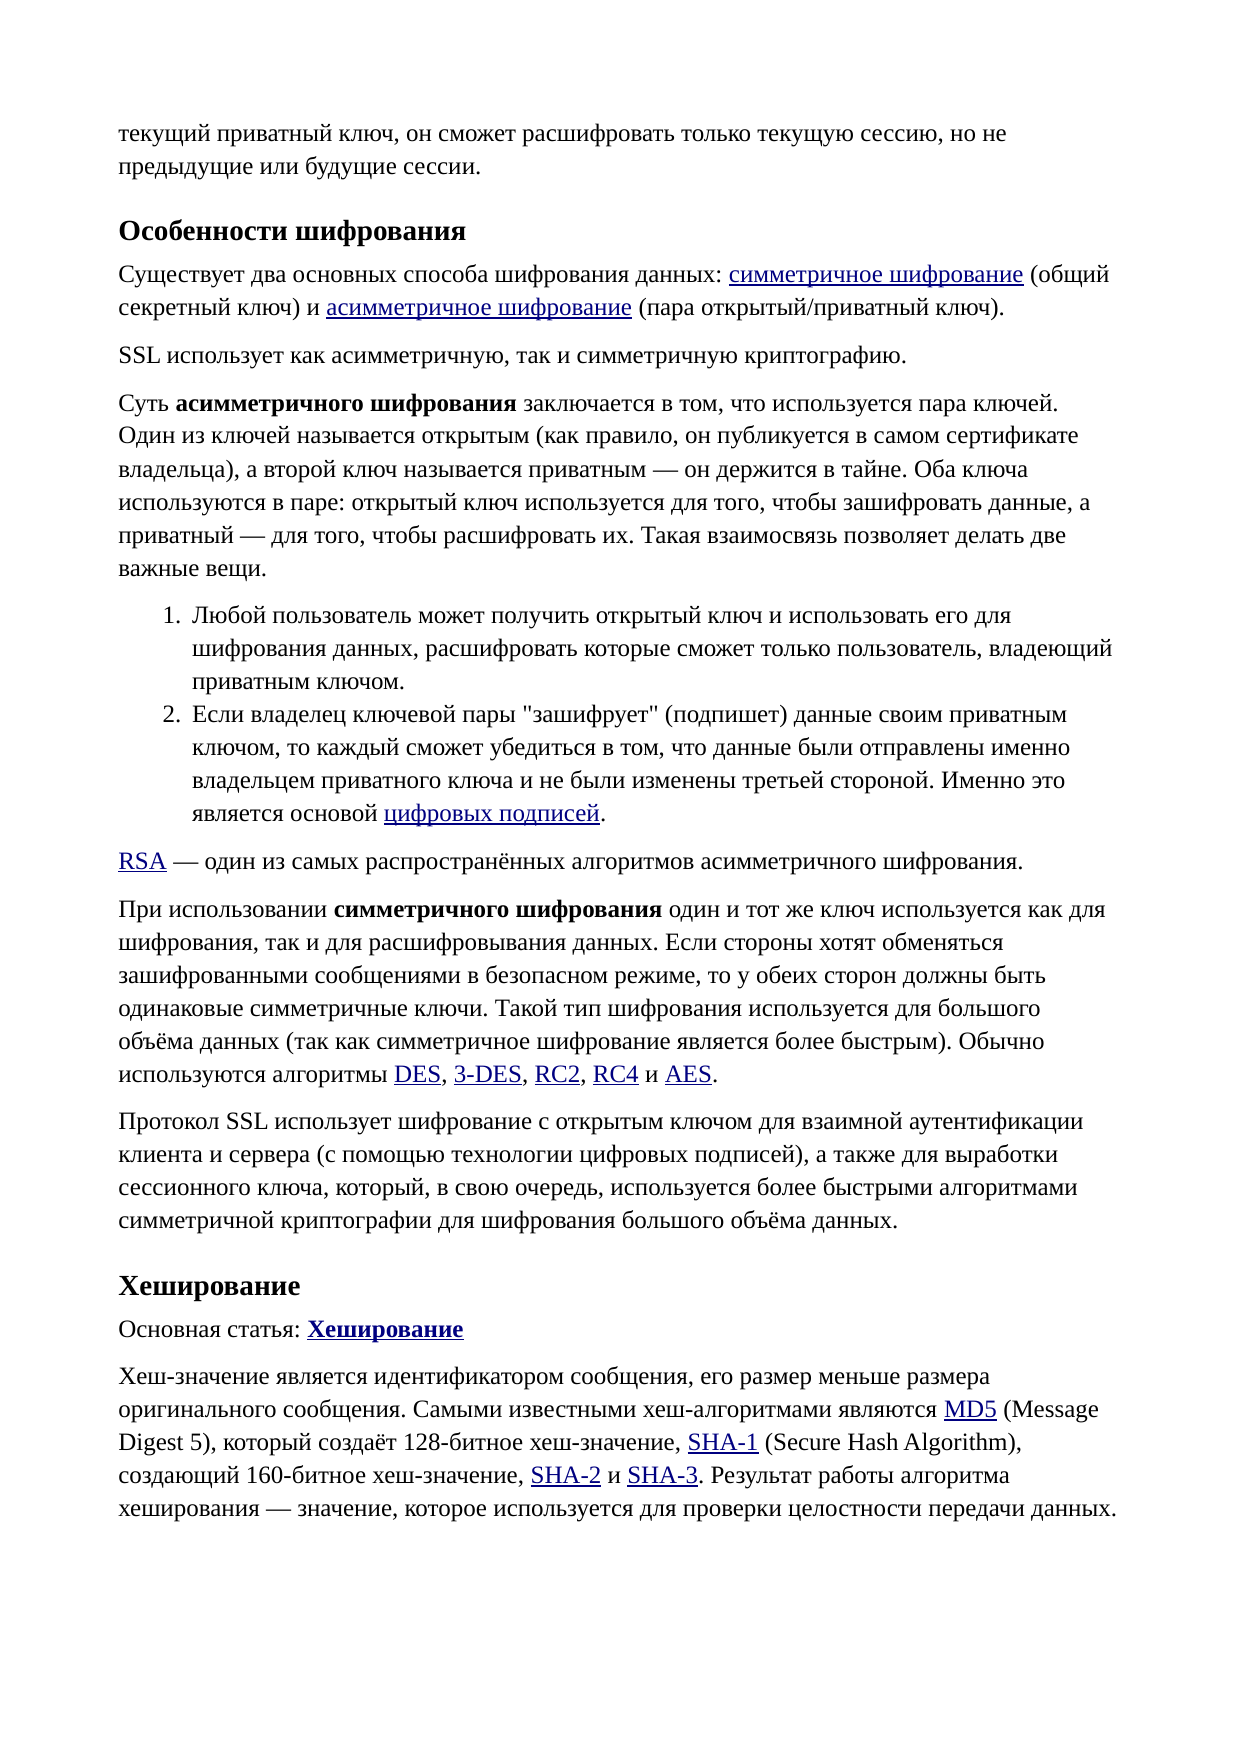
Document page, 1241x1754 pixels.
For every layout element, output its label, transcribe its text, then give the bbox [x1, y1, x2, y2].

text Протокол SSL использует шифрование с открытым ключом для взаимной аутентификации клиента и сервера (с помощью технологии цифровых подписей), а также для выработки сессионного ключа, который, в свою очередь, используется более быстрыми алгоритмами симметричной криптографии для шифрования большого объёма данных. [118, 1106, 1122, 1234]
text При использовании симметричного шифрования один и тот же ключ используется как для шифрования, так и для расшифровывания данных. Если стороны хотят обменяться зашифрованными сообщениями в безопасном режиме, то у обеих сторон должны быть одинаковые симметричные ключи. Такой тип шифрования используется для большого объёма данных (так как симметричное шифрование является более быстрым). Обычно используются алгоритмы DES, 3-DES, RC2, RC4 и AES. [118, 894, 1122, 1087]
list Если владелец ключевой пары "зашифрует" (подпишет) данные своим приватным ключом, то каждый сможет убедиться в том, что данные были отправлены именно владельцем приватного ключа и не были изменены третьей стороной. Именно это является основой цифровых подписей. [162, 699, 1122, 827]
list Любой пользователь может получить открытый ключ и использовать его для шифрования данных, расшифровать которые сможет только пользователь, владеющий приватным ключом. [162, 600, 1122, 695]
text текущий приватный ключ, он сможет расшифровать только текущую сессию, но не предыдущие или будущие сессии. [118, 118, 1122, 180]
text SSL использует как асимметричную, так и симметричную криптографию. [118, 340, 1122, 369]
text Существует два основных способа шифрования данных: симметричное шифрование (общий секретный ключ) и асимметричное шифрование (пара открытый/приватный ключ). [118, 259, 1122, 321]
text Основная статья: Хеширование [118, 1314, 1122, 1342]
subtitle Особенности шифрования [118, 213, 1122, 247]
subtitle Хеширование [118, 1268, 1122, 1301]
text Суть асимметричного шифрования заключается в том, что используется пара ключей. Один из ключей называется открытым (как правило, он публикуется в самом сертификате владельца), а второй ключ называется приватным — он держится в тайне. Оба ключа используются в паре: открытый ключ используется для того, чтобы зашифровать данные, а приватный — для того, чтобы расшифровать их. Такая взаимосвязь позволяет делать две важные вещи. [118, 388, 1122, 581]
text Хеш-значение является идентификатором сообщения, его размер меньше размера оригинального сообщения. Самыми известными хеш-алгоритмами являются MD5 (Message Digest 5), который создаёт 128-битное хеш-значение, SHA-1 (Secure Hash Algorithm), создающий 160-битное хеш-значение, SHA-2 и SHA-3. Результат работы алгоритма хеширования — значение, которое используется для проверки целостности передачи данных. [118, 1361, 1122, 1522]
text RSA — один из самых распространённых алгоритмов асимметричного шифрования. [118, 846, 1122, 875]
